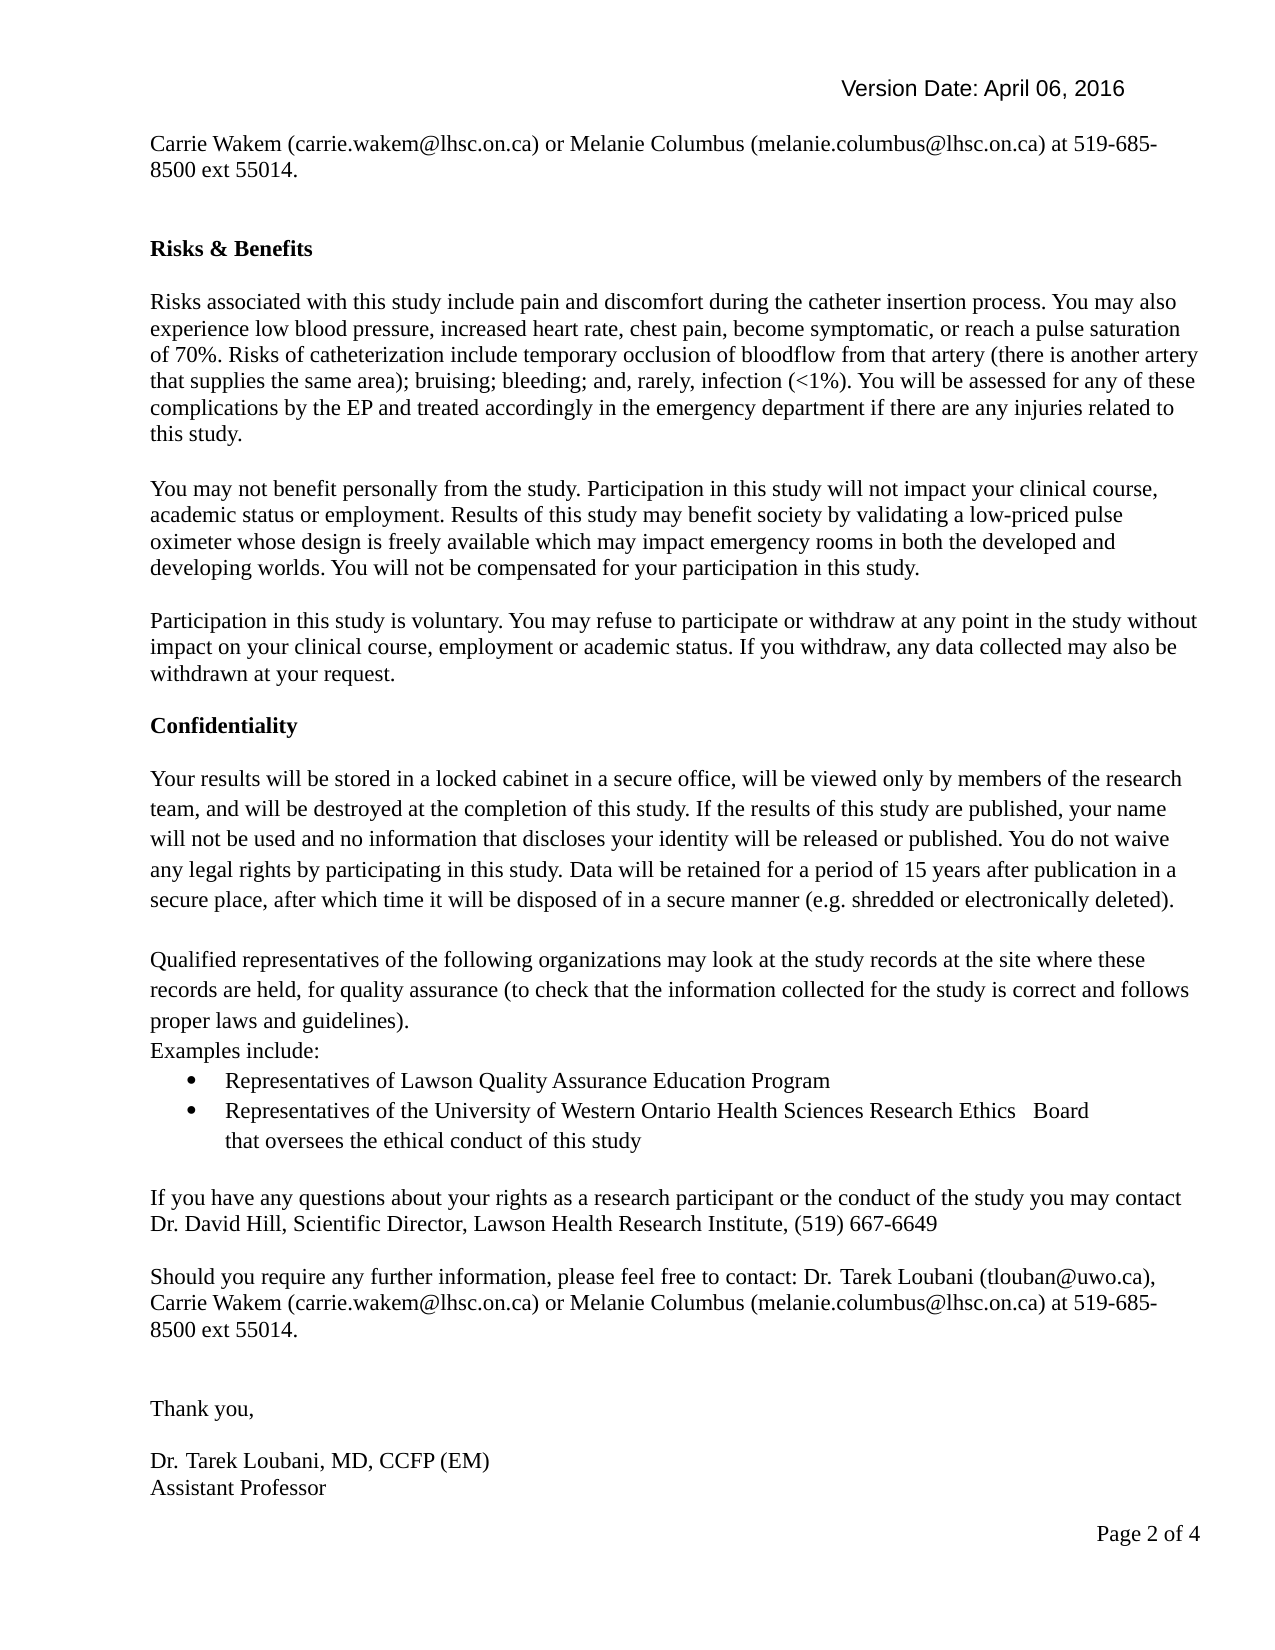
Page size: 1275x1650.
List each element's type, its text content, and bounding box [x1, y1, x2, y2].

list Representatives of Lawson Quality Assurance Education Program [187, 1067, 1125, 1093]
text If you have any questions about your rights as a research participant or the conduct of the study you may contact Dr. David Hill, Scientific Director, Lawson Health Research Institute, (519) 667-6649 [150, 1184, 1200, 1237]
list Representatives of the University of Western Ontario Health Sciences Research Ethics Board that oversees the ethical conduct of this study [187, 1097, 1125, 1154]
text Confidentiality [150, 712, 1200, 739]
text Qualified representatives of the following organizations may look at the study records at the site where these records are held, for quality assurance (to check that the information collected for the study is correct and follows proper laws and guidelines). [150, 946, 1200, 1033]
text Risks & Benefits [150, 236, 1200, 262]
text Should you require any further information, please feel free to contact: Dr. Tarek Loubani (tlouban@uwo.ca), Carrie Wakem (carrie.wakem@lhsc.on.ca) or Melanie Columbus (melanie.columbus@lhsc.on.ca) at 519-685-8500 ext 55014. [150, 1263, 1200, 1342]
text Dr. Tarek Loubani, MD, CCFP (EM) [150, 1448, 1200, 1474]
text Examples include: [150, 1037, 1200, 1063]
text You may not benefit personally from the study. Participation in this study will not impact your clinical course, academic status or employment. Results of this study may benefit society by validating a low-priced pulse oximeter whose design is freely available which may impact emergency rooms in both the developed and developing worlds. You will not be compensated for your participation in this study. [150, 475, 1200, 581]
text Carrie Wakem (carrie.wakem@lhsc.on.ca) or Melanie Columbus (melanie.columbus@lhsc.on.ca) at 519-685-8500 ext 55014. [150, 130, 1200, 183]
text Risks associated with this study include pain and discomfort during the catheter insertion process. You may also experience low blood pressure, increased heart rate, chest pain, become symptomatic, or reach a pulse saturation of 70%. Risks of catheterization include temporary occlusion of bloodflow from that artery (there is another artery that supplies the same area); bruising; bleeding; and, rarely, infection (<1%). You will be assessed for any of these complications by the EP and treated accordingly in the emergency department if there are any injuries related to this study. [150, 288, 1200, 446]
text Assistant Professor [150, 1474, 1200, 1500]
text Thank you, [150, 1395, 1200, 1421]
text Your results will be stored in a locked cabinet in a secure office, will be viewed only by members of the research team, and will be destroyed at the completion of this study. If the results of this study are published, your name will not be used and no information that discloses your identity will be released or published. You do not waive any legal rights by participating in this study. Data will be retained for a period of 15 years after publication in a secure place, after which time it will be disposed of in a secure manner (e.g. shredded or electronically deleted). [150, 765, 1200, 912]
text Participation in this study is voluntary. You may refuse to participate or withdraw at any point in the study without impact on your clinical course, employment or academic status. If you withdraw, any data collected may also be withdrawn at your request. [150, 607, 1200, 686]
